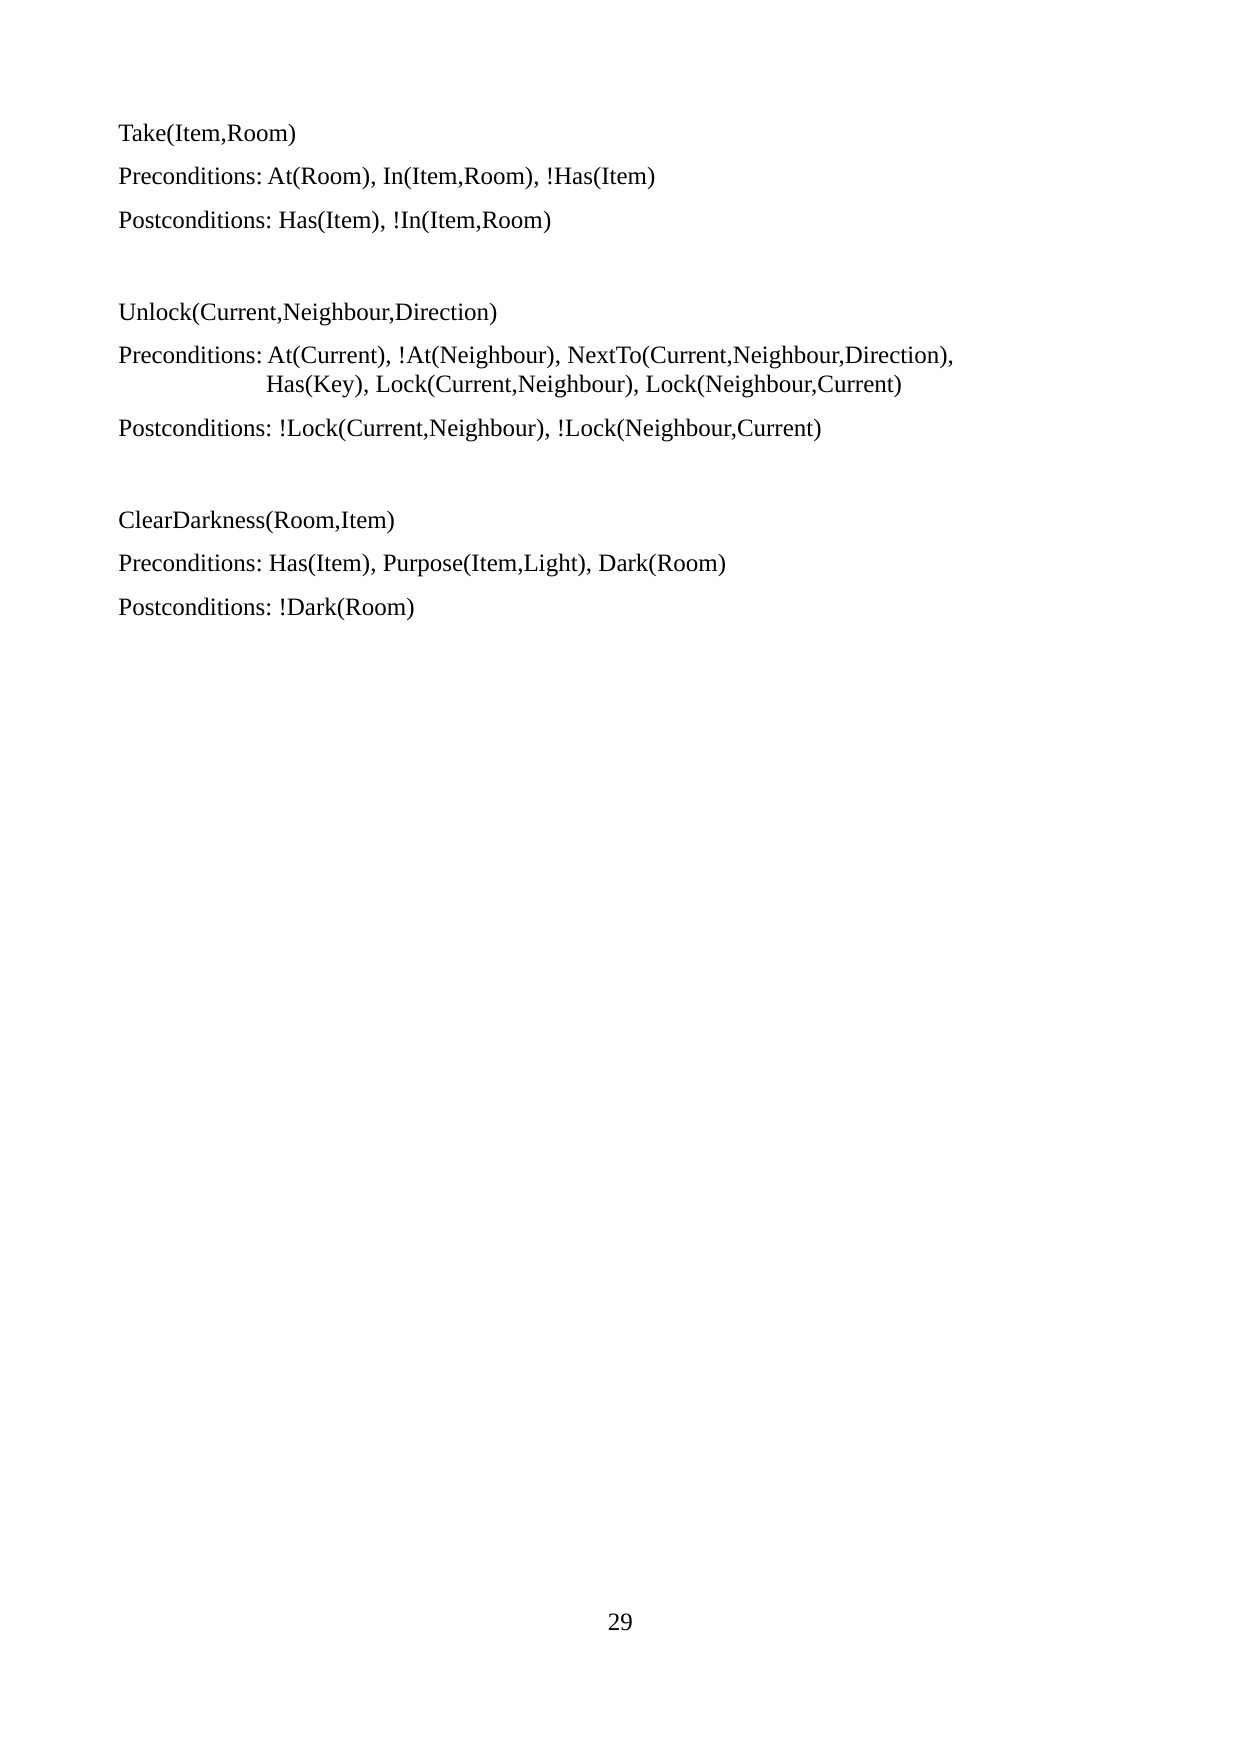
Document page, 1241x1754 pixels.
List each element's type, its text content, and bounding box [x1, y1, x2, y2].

text Postconditions: Has(Item), !In(Item,Room) [118, 205, 1122, 233]
text Postconditions: !Dark(Room) [118, 592, 1122, 620]
text Postconditions: !Lock(Current,Neighbour), !Lock(Neighbour,Current) [118, 413, 1122, 441]
text Preconditions: Has(Item), Purpose(Item,Light), Dark(Room) [118, 548, 1122, 577]
text Preconditions: At(Room), In(Item,Room), !Has(Item) [118, 161, 1122, 190]
text Unlock(Current,Neighbour,Direction) [118, 297, 1122, 326]
text ClearDarkness(Room,Item) [118, 505, 1122, 534]
text Take(Item,Room) [118, 118, 1122, 147]
text Preconditions: At(Current), !At(Neighbour), NextTo(Current,Neighbour,Direction), Has(Key), Lock(Current,Neighbour), Lock(Neighbour,Current) [118, 341, 1122, 398]
